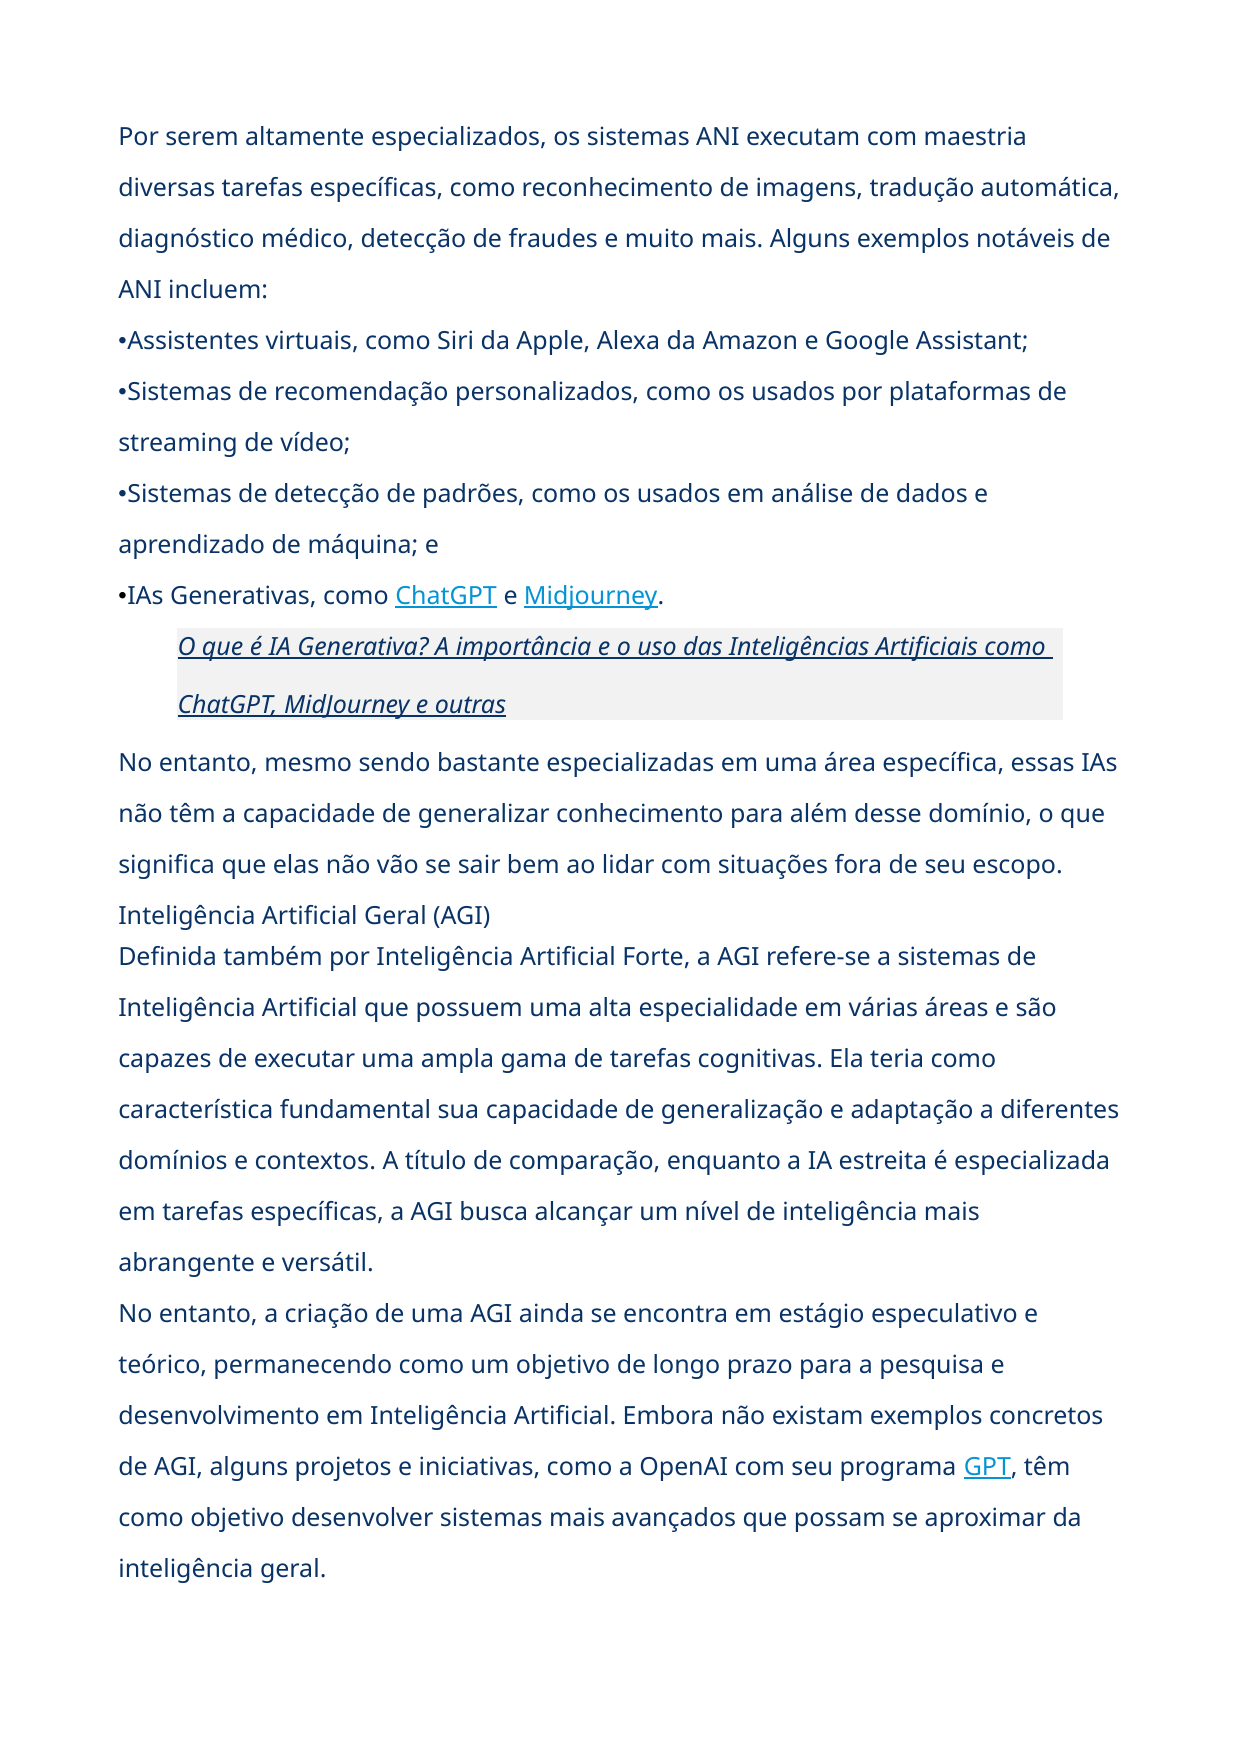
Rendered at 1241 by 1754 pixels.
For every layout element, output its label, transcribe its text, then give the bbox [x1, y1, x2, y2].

text Por serem altamente especializados, os sistemas ANI executam com maestria diversas tarefas específicas, como reconhecimento de imagens, tradução automática, diagnóstico médico, detecção de fraudes e muito mais. Alguns exemplos notáveis de ANI incluem: [118, 118, 1122, 305]
text No entanto, mesmo sendo bastante especializadas em uma área específica, essas IAs não têm a capacidade de generalizar conhecimento para além desse domínio, o que significa que elas não vão se sair bem ao lidar com situações fora de seu escopo. [118, 744, 1122, 880]
list Assistentes virtuais, como Siri da Apple, Alexa da Amazon e Google Assistant; [118, 322, 1122, 356]
text Definida também por Inteligência Artificial Forte, a AGI refere-se a sistemas de Inteligência Artificial que possuem uma alta especialidade em várias áreas e são capazes de executar uma ampla gama de tarefas cognitivas. Ela teria como característica fundamental sua capacidade de generalização e adaptação a diferentes domínios e contextos. A título de comparação, enquanto a IA estreita é especializada em tarefas específicas, a AGI busca alcançar um nível de inteligência mais abrangente e versátil. [118, 938, 1122, 1278]
text O que é IA Generativa? A importância e o uso das Inteligências Artificiais como ChatGPT, MidJourney e outras [177, 628, 1063, 720]
list IAs Generativas, como ChatGPT e Midjourney. [118, 577, 1122, 612]
list Sistemas de recomendação personalizados, como os usados por plataformas de streaming de vídeo; [118, 373, 1122, 458]
subtitle Inteligência Artificial Geral (AGI) [118, 897, 1122, 931]
text No entanto, a criação de uma AGI ainda se encontra em estágio especulativo e teórico, permanecendo como um objetivo de longo prazo para a pesquisa e desenvolvimento em Inteligência Artificial. Embora não existam exemplos concretos de AGI, alguns projetos e iniciativas, como a OpenAI com seu programa GPT, têm como objetivo desenvolver sistemas mais avançados que possam se aproximar da inteligência geral. [118, 1295, 1122, 1585]
list Sistemas de detecção de padrões, como os usados em análise de dados e aprendizado de máquina; e [118, 475, 1122, 561]
